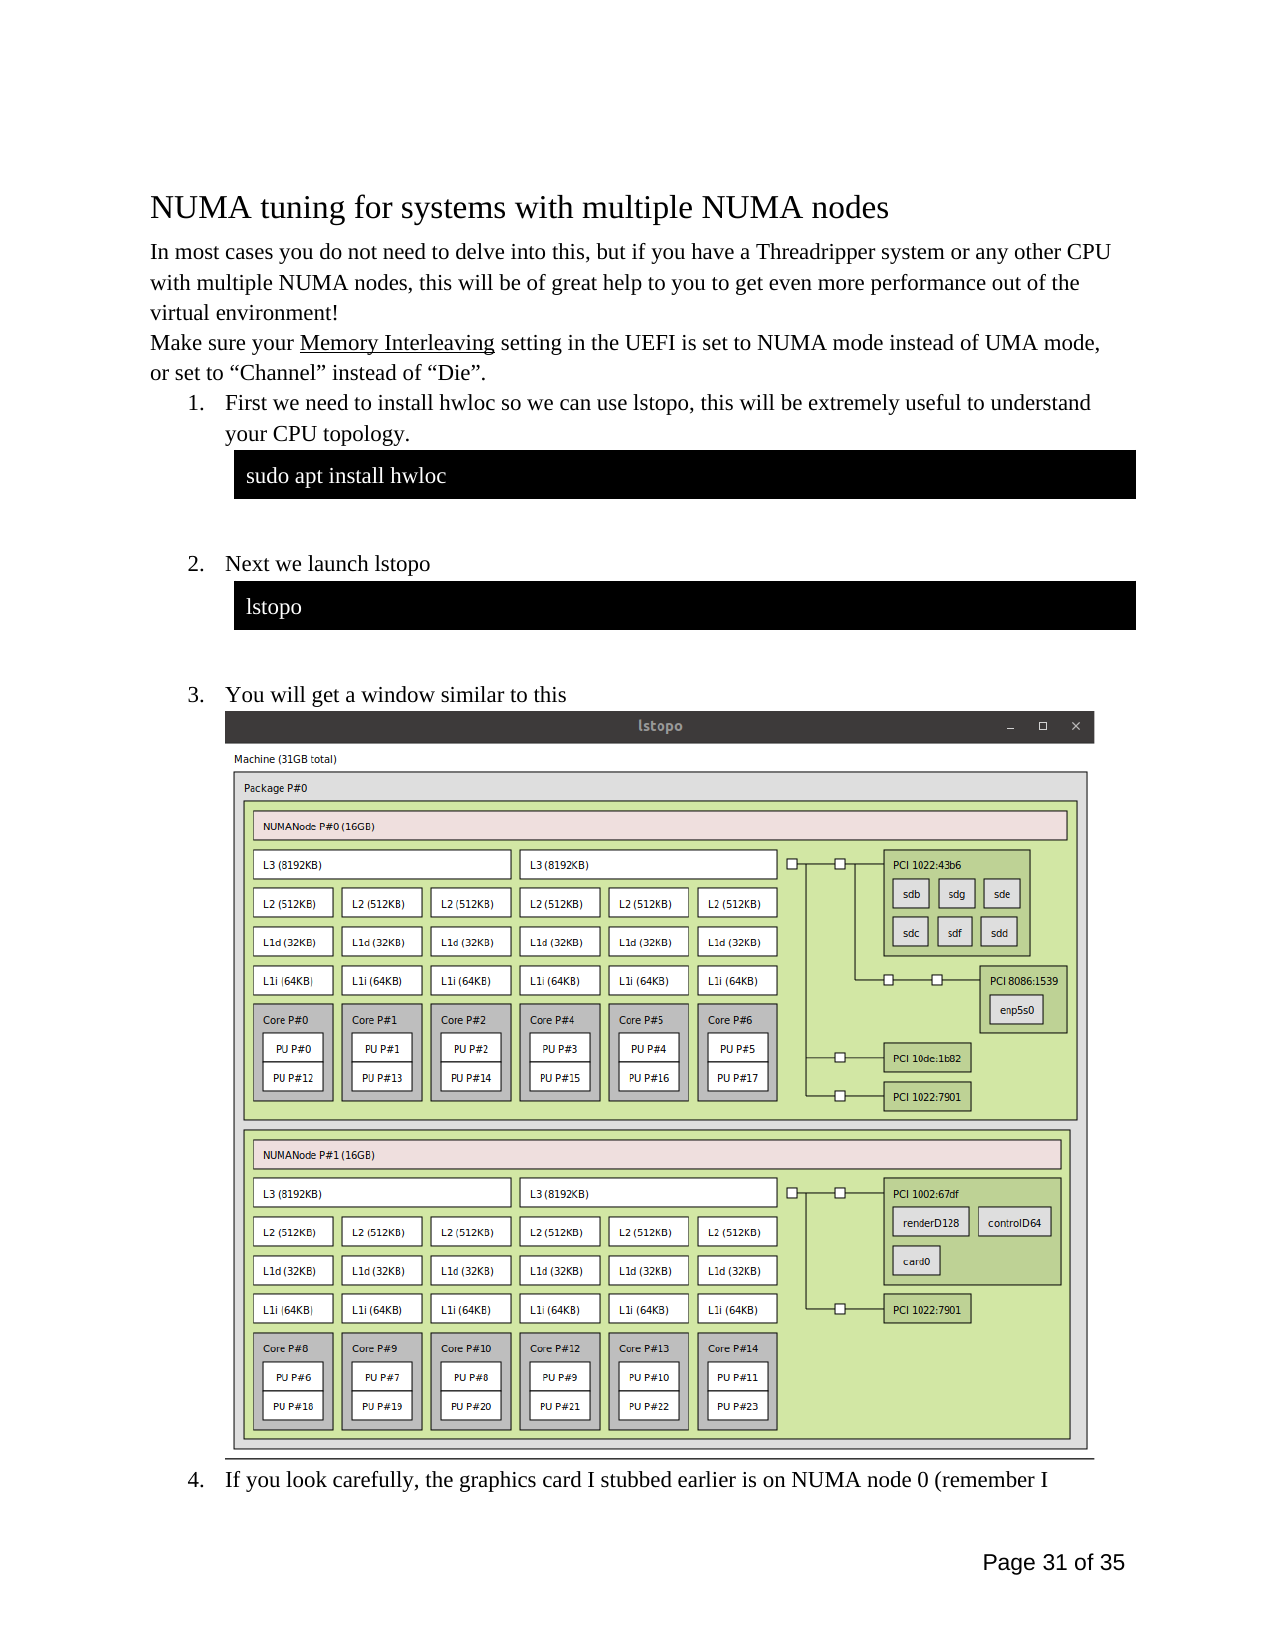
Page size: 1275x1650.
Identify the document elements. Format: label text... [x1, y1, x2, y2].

list You will get a window similar to this [187, 681, 1125, 1463]
table_cell [236, 501, 1134, 548]
table_header lstopo [236, 583, 1134, 630]
table_cell [236, 632, 1134, 679]
list If you look carefully, the graphics card I stubbed earlier is on NUMA node 0 (remember I [187, 1467, 1125, 1493]
text In most cases you do not need to delve into this, but if you have a Threadripper system or any other CPU with multiple NUMA nodes, this will be of great help to you to get even more performance out of the virtual environment! Make sure your Memory Interleaving setting in the UEFI is set to NUMA mode instead of UMA mode, or set to “Channel” instead of “Die”. [150, 238, 1125, 386]
table_header sudo apt install hwloc [236, 452, 1134, 499]
picture [225, 711, 1095, 1463]
list Next we launch lstopo [187, 550, 1125, 577]
list First we need to install hwloc so we can use lstopo, this will be extremely useful to understand your CPU topology. [187, 389, 1125, 446]
subtitle NUMA tuning for systems with multiple NUMA nodes [150, 187, 1125, 226]
